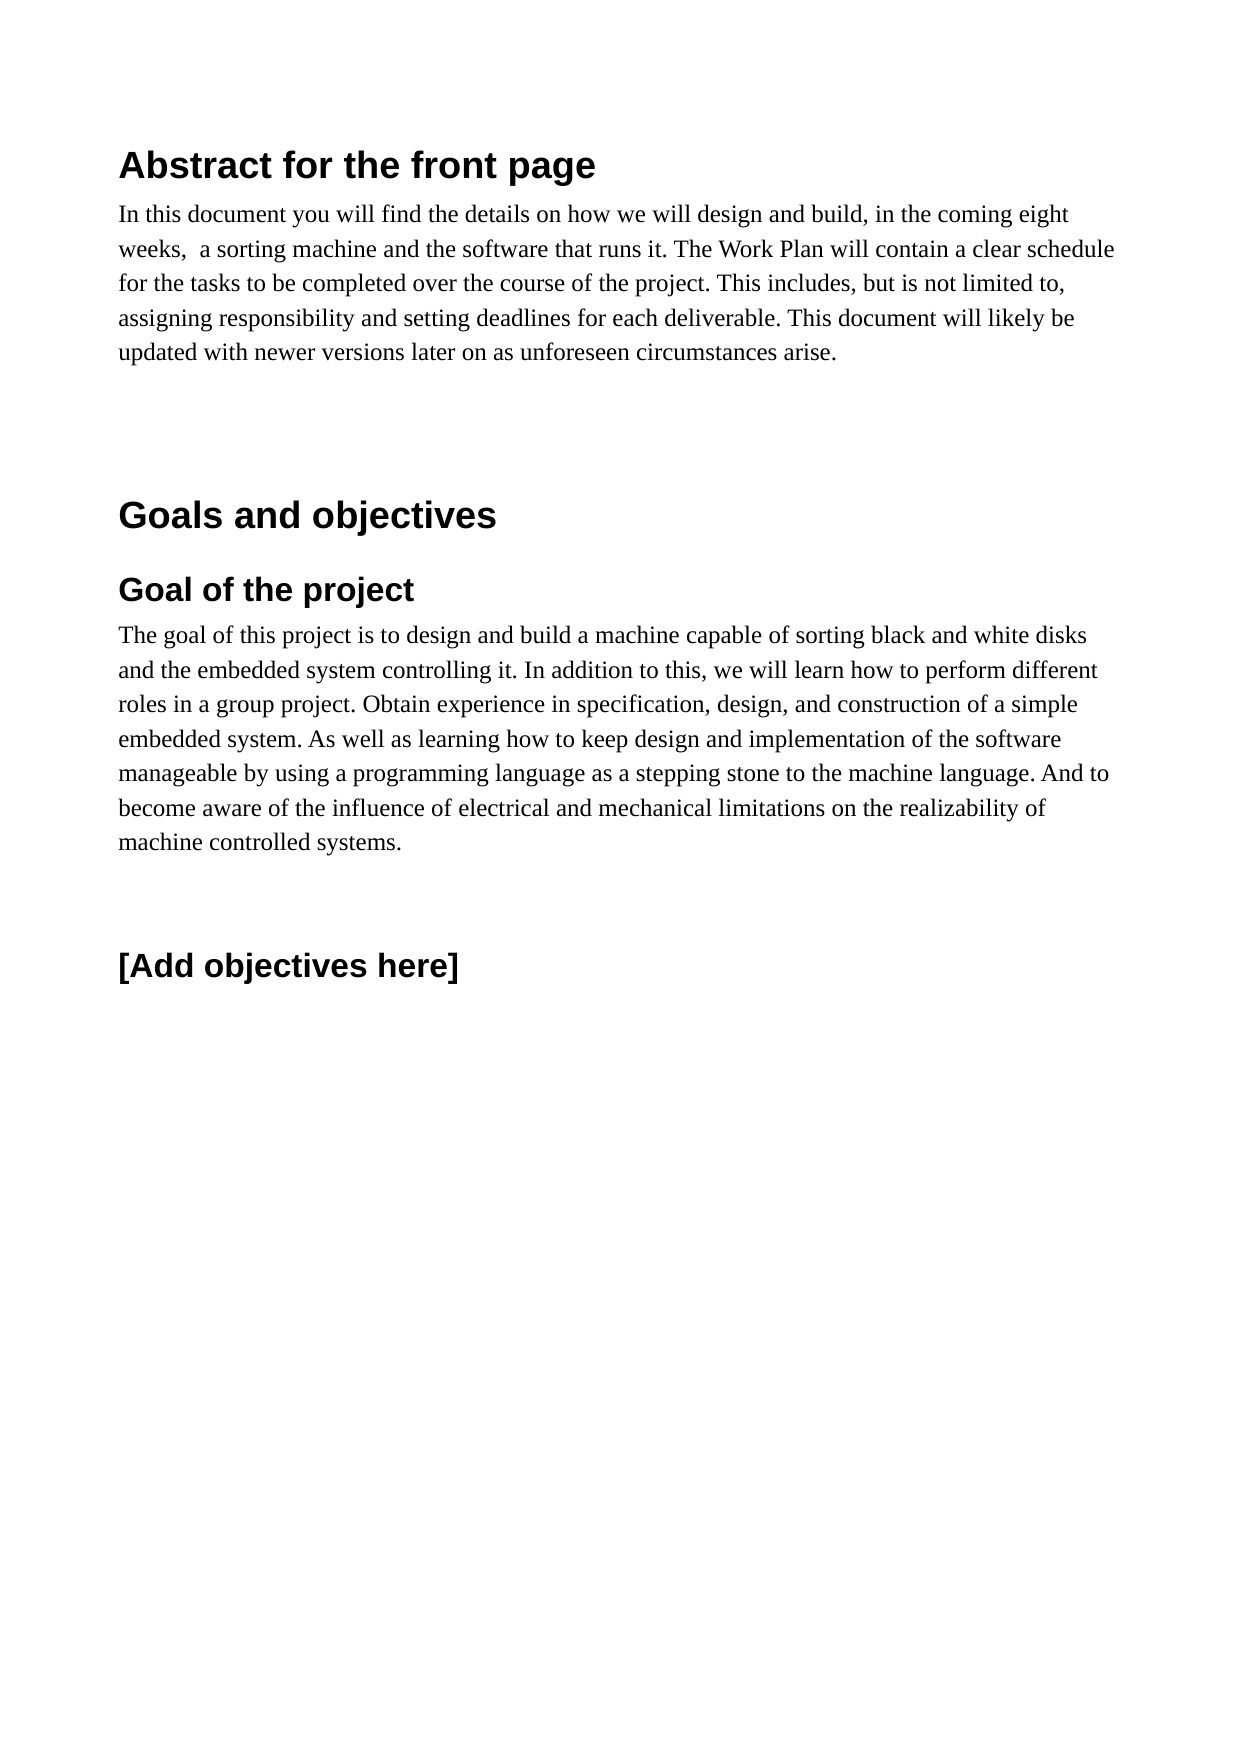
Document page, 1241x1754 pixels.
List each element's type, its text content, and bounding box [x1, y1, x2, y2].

subtitle Abstract for the front page [118, 143, 1122, 187]
text The goal of this project is to design and build a machine capable of sorting black and white disks and the embedded system controlling it. In addition to this, we will learn how to perform different roles in a group project. Obtain experience in specification, design, and construction of a simple embedded system. As well as learning how to keep design and implementation of the software manageable by using a programming language as a stepping stone to the machine language. And to become aware of the influence of electrical and mechanical limitations on the realizability of machine controlled systems. [118, 621, 1122, 856]
subtitle Goal of the project [118, 569, 1122, 608]
text In this document you will find the details on how we will design and build, in the coming eight weeks, a sorting machine and the software that runs it. The Work Plan will contain a clear schedule for the tasks to be completed over the course of the project. This includes, but is not limited to, assigning responsibility and setting deadlines for each deliverable. This document will likely be updated with newer versions later on as unforeseen circumstances arise. [118, 199, 1122, 366]
subtitle Goals and objectives [118, 492, 1122, 536]
subtitle [Add objectives here] [118, 946, 1122, 985]
